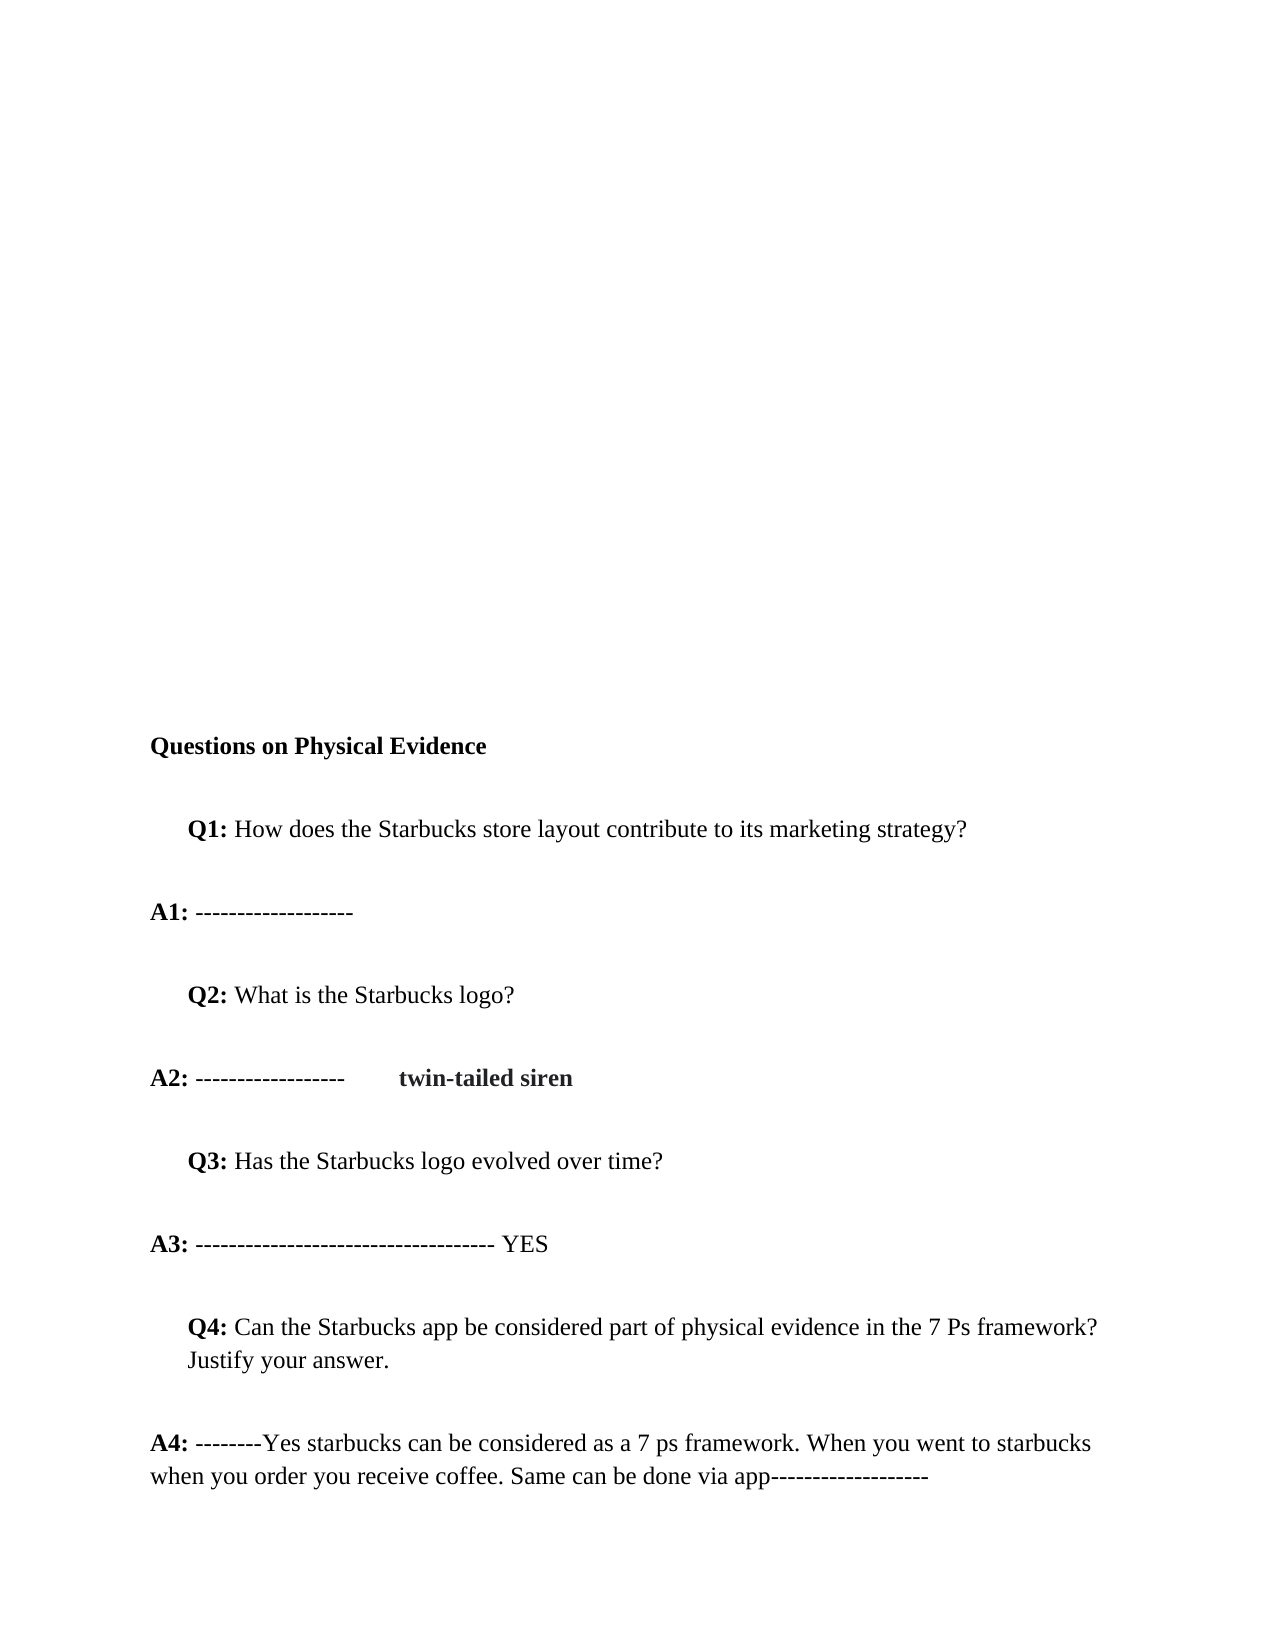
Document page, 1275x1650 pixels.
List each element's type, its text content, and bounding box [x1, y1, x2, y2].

text Q2: What is the Starbucks logo? [187, 980, 1125, 1009]
text Q3: Has the Starbucks logo evolved over time? [187, 1146, 1125, 1175]
text A2: ------------------ twin-tailed siren [150, 1063, 1125, 1092]
text A1: ------------------- [150, 897, 1125, 926]
text A3: ------------------------------------ YES [150, 1229, 1125, 1258]
text Q1: How does the Starbucks store layout contribute to its marketing strategy? [187, 814, 1125, 843]
text Q4: Can the Starbucks app be considered part of physical evidence in the 7 Ps framework? Justify your answer. [187, 1312, 1125, 1374]
text A4: --------Yes starbucks can be considered as a 7 ps framework. When you went to starbucks when you order you receive coffee. Same can be done via app------------------- [150, 1428, 1125, 1490]
text Questions on Physical Evidence [150, 731, 1125, 760]
